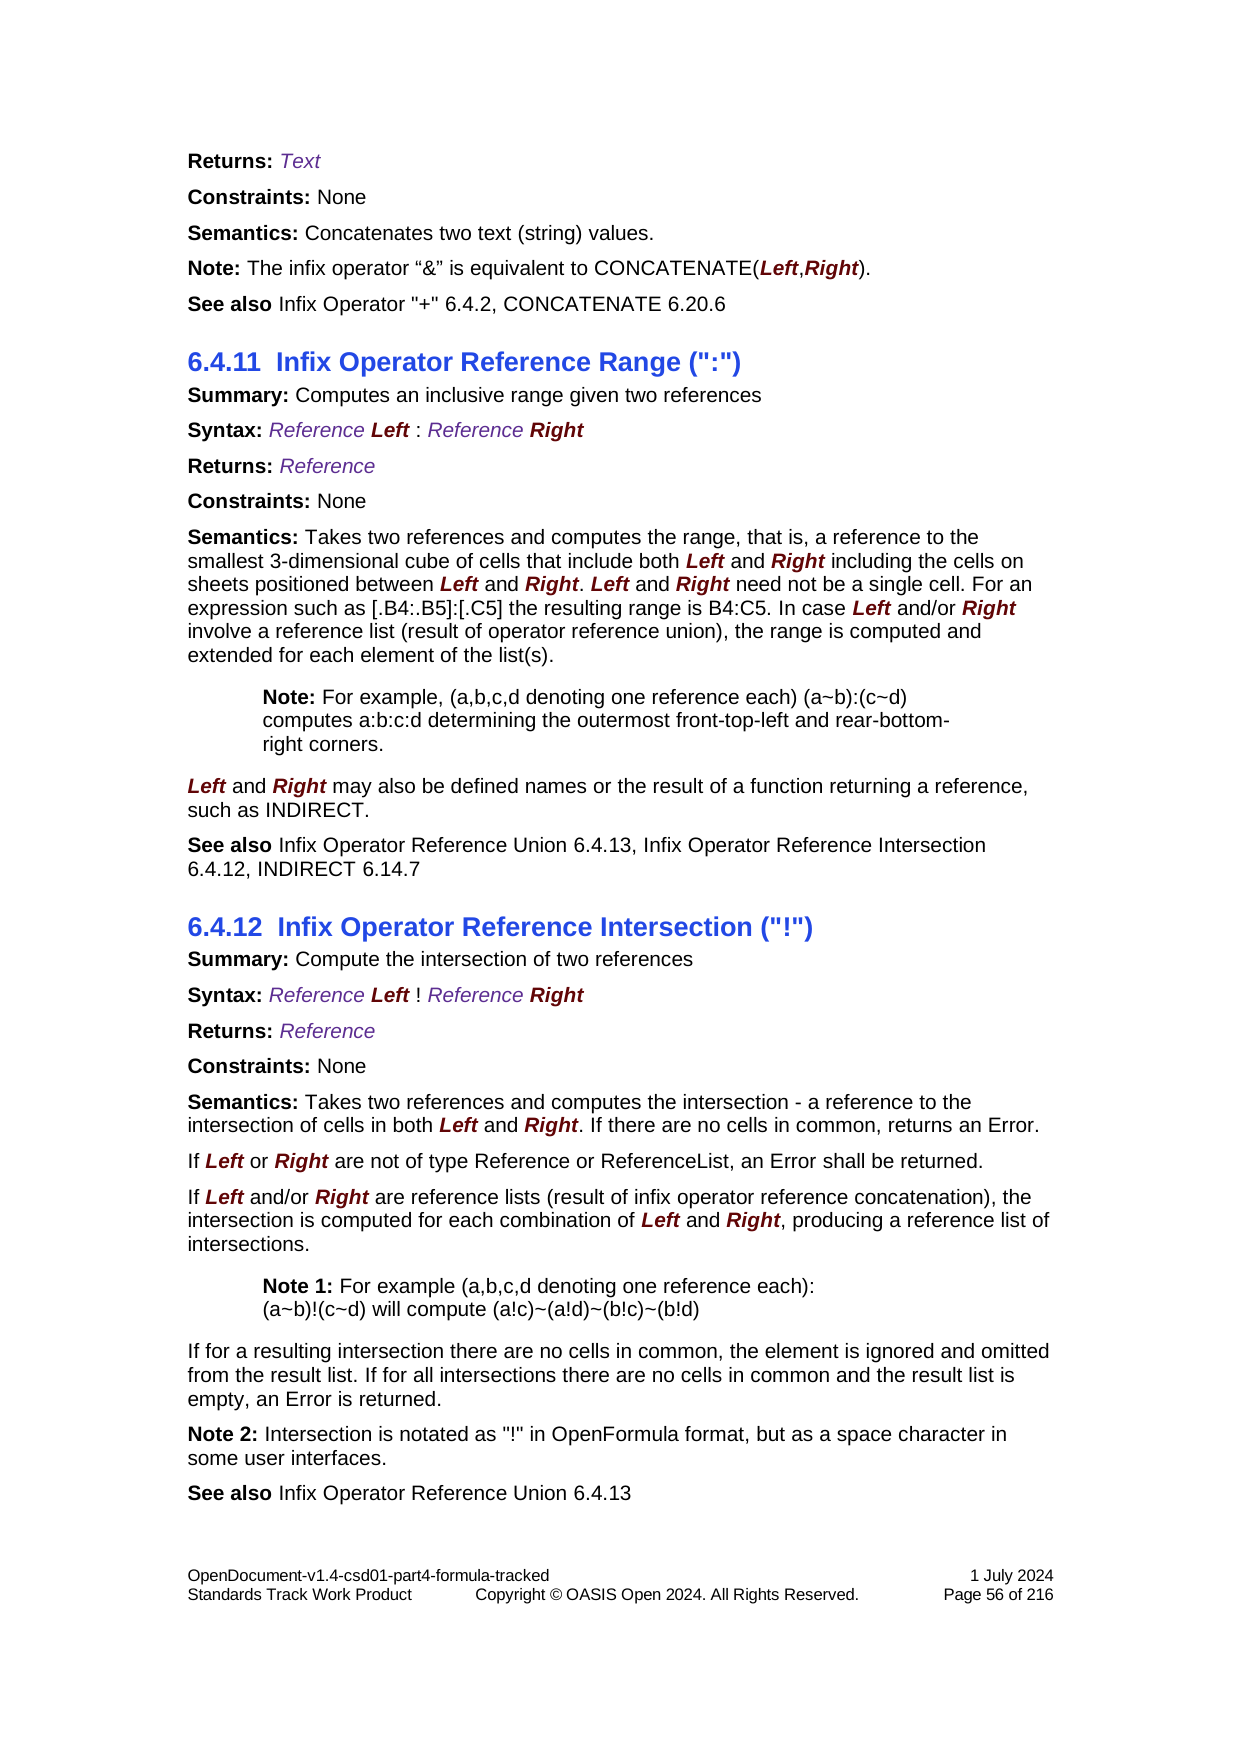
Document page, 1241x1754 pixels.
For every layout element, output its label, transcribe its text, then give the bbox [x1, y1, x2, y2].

text Note 2: Intersection is notated as "!" in OpenFormula format, but as a space character in some user interfaces. [187, 1423, 1053, 1470]
subtitle Infix Operator Reference Range (":") [187, 347, 1053, 377]
text Syntax: Reference Left : Reference Right [187, 419, 1053, 442]
text Constraints: None [187, 186, 1053, 209]
text See also Infix Operator Reference Union 6.4.13 [187, 1482, 1053, 1505]
text Semantics: Takes two references and computes the range, that is, a reference to the smallest 3-dimensional cube of cells that include both Left and Right including the cells on sheets positioned between Left and Right. Left and Right need not be a single cell. For an expression such as [.B4:.B5]:[.C5] the resulting range is B4:C5. In case Left and/or Right involve a reference list (result of operator reference union), the range is computed and extended for each element of the list(s). [187, 526, 1053, 667]
text If Left and/or Right are reference lists (result of infix operator reference concatenation), the intersection is computed for each combination of Left and Right, producing a reference list of intersections. [187, 1185, 1053, 1256]
text Note: For example, (a,b,c,d denoting one reference each) (a~b):(c~d) computes a:b:c:d determining the outermost front-top-left and rear-bottom-right corners. [262, 685, 978, 756]
text Constraints: None [187, 1055, 1053, 1078]
subtitle Infix Operator Reference Intersection ("!") [187, 912, 1053, 942]
text See also Infix Operator "+" 6.4.2, CONCATENATE 6.20.6 [187, 292, 1053, 316]
text See also Infix Operator Reference Union 6.4.13, Infix Operator Reference Intersection 6.4.12, INDIRECT 6.14.7 [187, 834, 1053, 881]
text Constraints: None [187, 490, 1053, 513]
text Left and Right may also be defined names or the result of a function returning a reference, such as INDIRECT. [187, 774, 1053, 822]
text Returns: Reference [187, 1019, 1053, 1043]
text Semantics: Concatenates two text (string) values. [187, 221, 1053, 245]
text Summary: Computes an inclusive range given two references [187, 383, 1053, 407]
text If Left or Right are not of type Reference or ReferenceList, an Error shall be returned. [187, 1149, 1053, 1173]
text Returns: Text [187, 150, 1053, 173]
text Returns: Reference [187, 454, 1053, 478]
text If for a resulting intersection there are no cells in common, the element is ignored and omitted from the result list. If for all intersections there are no cells in common and the result list is empty, an Error is returned. [187, 1340, 1053, 1411]
text Note: The infix operator “&” is equivalent to CONCATENATE(Left,Right). [187, 257, 1053, 280]
text Semantics: Takes two references and computes the intersection - a reference to the intersection of cells in both Left and Right. If there are no cells in common, returns an Error. [187, 1090, 1053, 1137]
text Syntax: Reference Left ! Reference Right [187, 983, 1053, 1007]
text Summary: Compute the intersection of two references [187, 948, 1053, 971]
text Note 1: For example (a,b,c,d denoting one reference each): (a~b)!(c~d) will compute (a!c)~(a!d)~(b!c)~(b!d) [262, 1274, 978, 1321]
